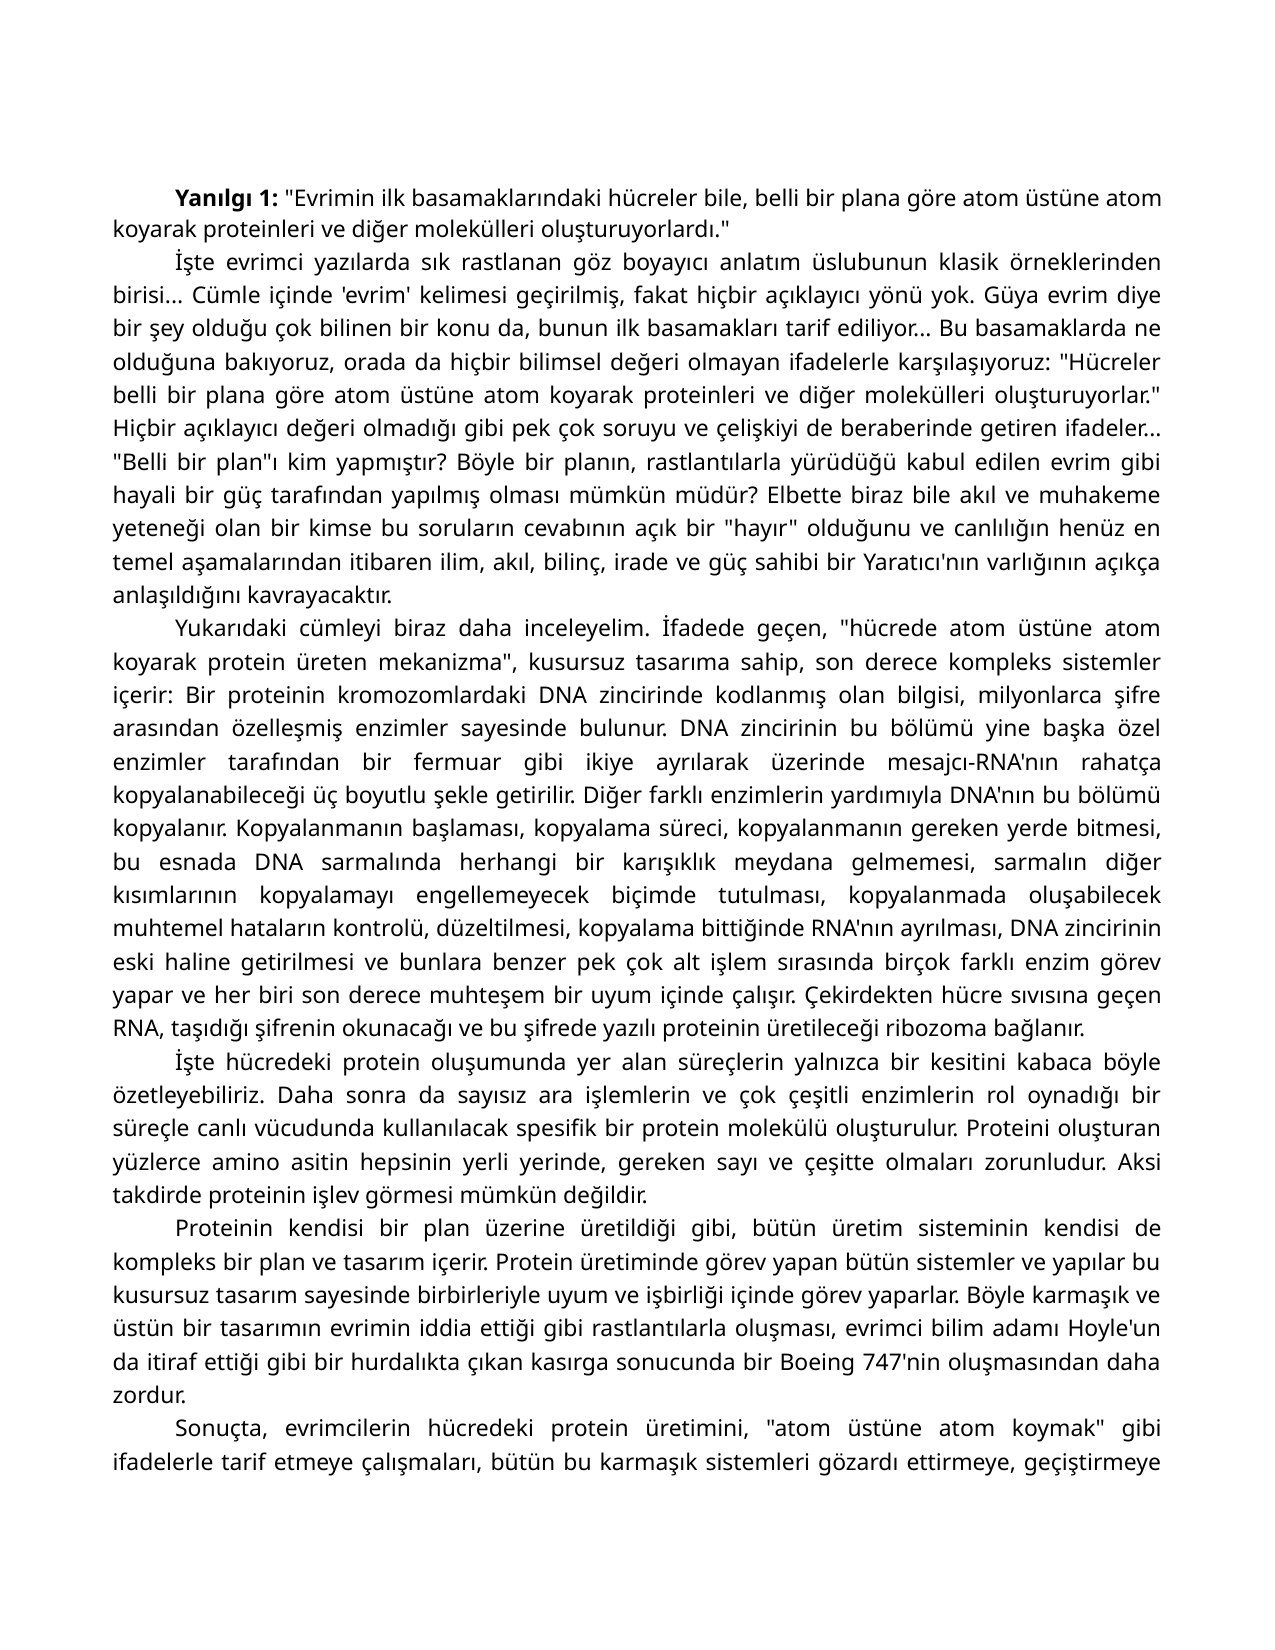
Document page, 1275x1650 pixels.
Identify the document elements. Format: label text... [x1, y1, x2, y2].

text Yukarıdaki cümleyi biraz daha inceleyelim. İfadede geçen, "hücrede atom üstüne atom koyarak protein üreten mekanizma", kusursuz tasarıma sahip, son derece kompleks sistemler içerir: Bir proteinin kromozomlardaki DNA zincirinde kodlanmış olan bilgisi, milyonlarca şifre arasından özelleşmiş enzimler sayesinde bulunur. DNA zincirinin bu bölümü yine başka özel enzimler tarafından bir fermuar gibi ikiye ayrılarak üzerinde mesajcı-RNA'nın rahatça kopyalanabileceği üç boyutlu şekle getirilir. Diğer farklı enzimlerin yardımıyla DNA'nın bu bölümü kopyalanır. Kopyalanmanın başlaması, kopyalama süreci, kopyalanmanın gereken yerde bitmesi, bu esnada DNA sarmalında herhangi bir karışıklık meydana gelmemesi, sarmalın diğer kısımlarının kopyalamayı engellemeyecek biçimde tutulması, kopyalanmada oluşabilecek muhtemel hataların kontrolü, düzeltilmesi, kopyalama bittiğinde RNA'nın ayrılması, DNA zincirinin eski haline getirilmesi ve bunlara benzer pek çok alt işlem sırasında birçok farklı enzim görev yapar ve her biri son derece muhteşem bir uyum içinde çalışır. Çekirdekten hücre sıvısına geçen RNA, taşıdığı şifrenin okunacağı ve bu şifrede yazılı proteinin üretileceği ribozoma bağlanır. [112, 610, 1162, 1043]
text İşte evrimci yazılarda sık rastlanan göz boyayıcı anlatım üslubunun klasik örneklerinden birisi... Cümle içinde 'evrim' kelimesi geçirilmiş, fakat hiçbir açıklayıcı yönü yok. Güya evrim diye bir şey olduğu çok bilinen bir konu da, bunun ilk basamakları tarif ediliyor... Bu basamaklarda ne olduğuna bakıyoruz, orada da hiçbir bilimsel değeri olmayan ifadelerle karşılaşıyoruz: "Hücreler belli bir plana göre atom üstüne atom koyarak proteinleri ve diğer molekülleri oluşturuyorlar." Hiçbir açıklayıcı değeri olmadığı gibi pek çok soruyu ve çelişkiyi de beraberinde getiren ifadeler... "Belli bir plan"ı kim yapmıştır? Böyle bir planın, rastlantılarla yürüdüğü kabul edilen evrim gibi hayali bir güç tarafından yapılmış olması mümkün müdür? Elbette biraz bile akıl ve muhakeme yeteneği olan bir kimse bu soruların cevabının açık bir "hayır" olduğunu ve canlılığın henüz en temel aşamalarından itibaren ilim, akıl, bilinç, irade ve güç sahibi bir Yaratıcı'nın varlığının açıkça anlaşıldığını kavrayacaktır. [112, 243, 1162, 610]
text Proteinin kendisi bir plan üzerine üretildiği gibi, bütün üretim sisteminin kendisi de kompleks bir plan ve tasarım içerir. Protein üretiminde görev yapan bütün sistemler ve yapılar bu kusursuz tasarım sayesinde birbirleriyle uyum ve işbirliği içinde görev yaparlar. Böyle karmaşık ve üstün bir tasarımın evrimin iddia ettiği gibi rastlantılarla oluşması, evrimci bilim adamı Hoyle'un da itiraf ettiği gibi bir hurdalıkta çıkan kasırga sonucunda bir Boeing 747'nin oluşmasından daha zordur. [112, 1210, 1162, 1410]
text İşte hücredeki protein oluşumunda yer alan süreçlerin yalnızca bir kesitini kabaca böyle özetleyebiliriz. Daha sonra da sayısız ara işlemlerin ve çok çeşitli enzimlerin rol oynadığı bir süreçle canlı vücudunda kullanılacak spesifik bir protein molekülü oluşturulur. Proteini oluşturan yüzlerce amino asitin hepsinin yerli yerinde, gereken sayı ve çeşitte olmaları zorunludur. Aksi takdirde proteinin işlev görmesi mümkün değildir. [112, 1043, 1162, 1210]
text Sonuçta, evrimcilerin hücredeki protein üretimini, "atom üstüne atom koymak" gibi ifadelerle tarif etmeye çalışmaları, bütün bu karmaşık sistemleri gözardı ettirmeye, geçiştirmeye [112, 1410, 1162, 1477]
text Yanılgı 1: "Evrimin ilk basamaklarındaki hücreler bile, belli bir plana göre atom üstüne atom koyarak proteinleri ve diğer molekülleri oluşturuyorlardı." [112, 181, 1162, 243]
